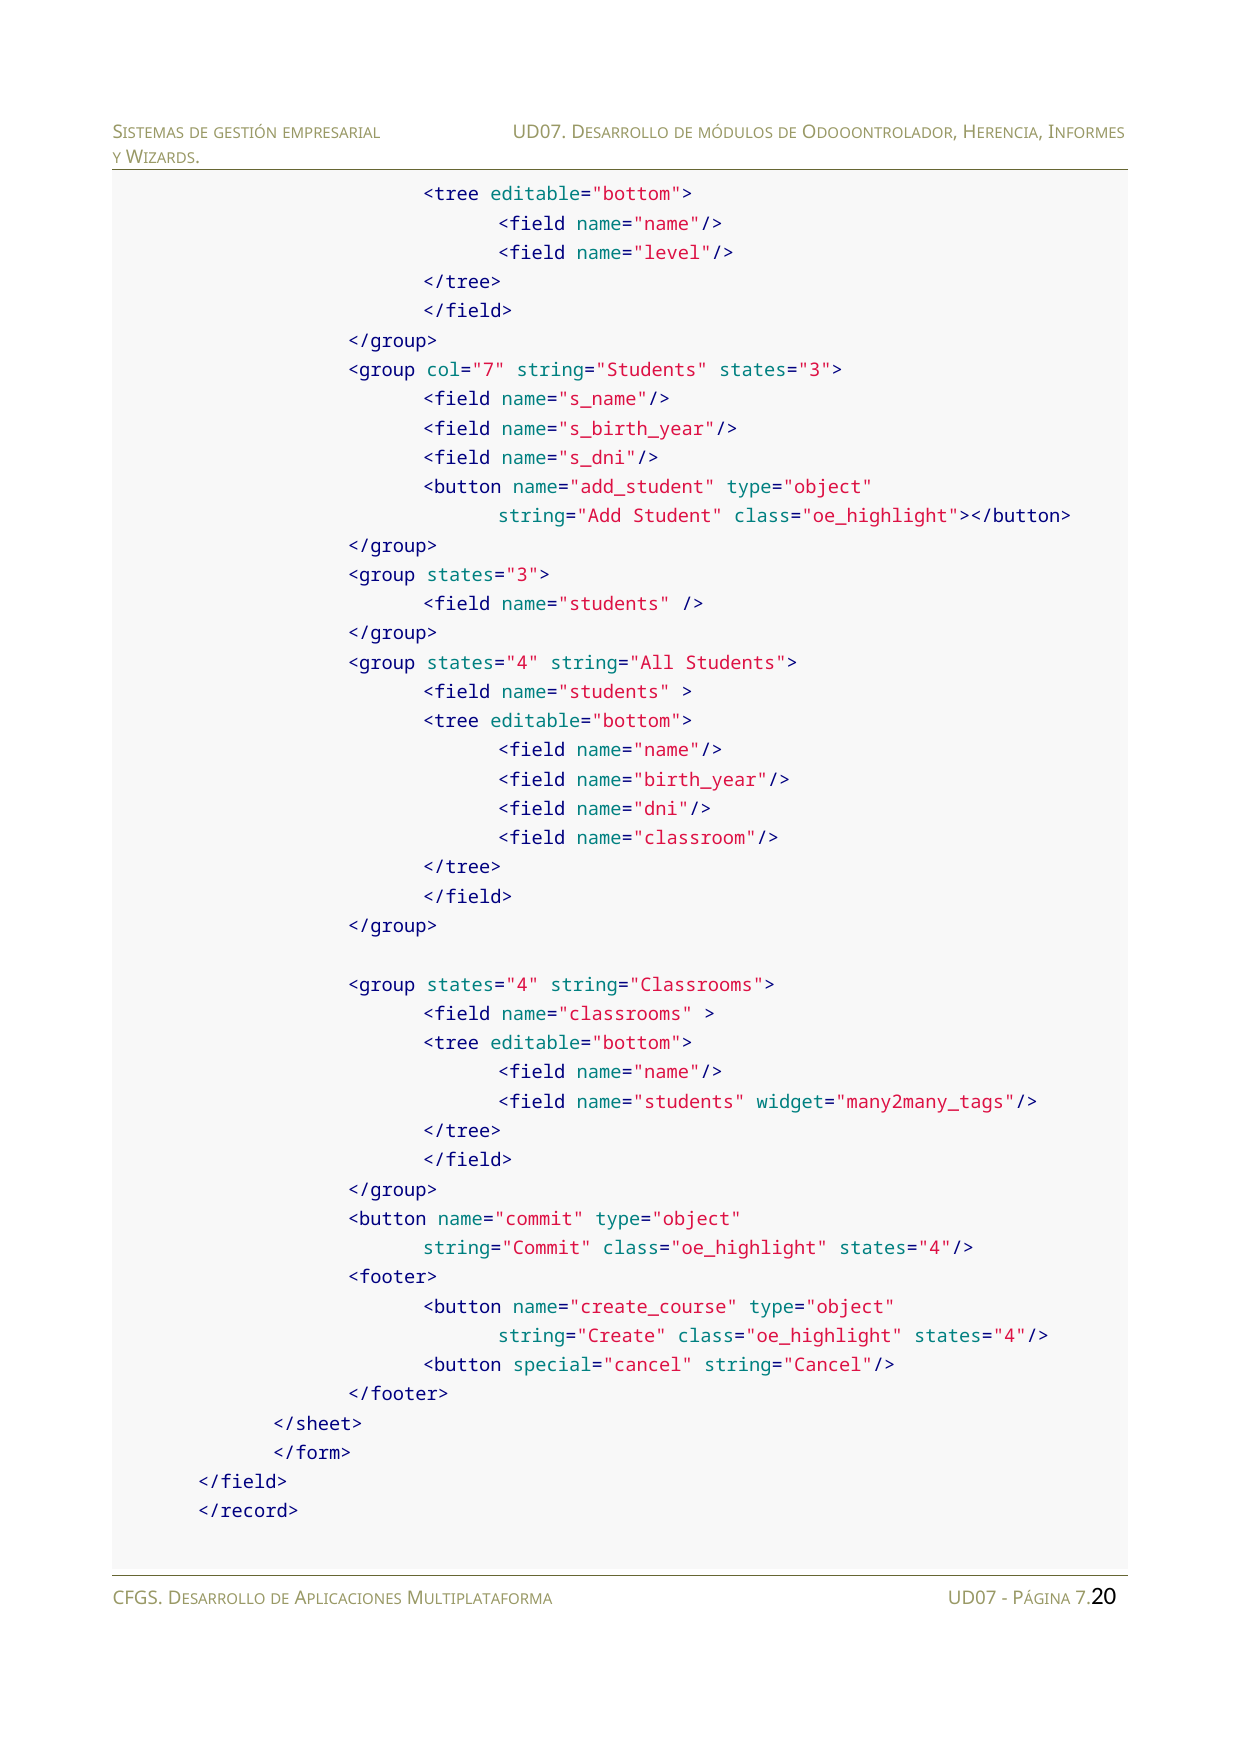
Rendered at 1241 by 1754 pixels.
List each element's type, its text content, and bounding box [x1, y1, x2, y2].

table_header <tree editable="bottom"> <field name="name"/> <field name="level"/> </tree> </field> </group> <group col="7" string="Students" states="3"> <field name="s_name"/> <field name="s_birth_year"/> <field name="s_dni"/> <button name="add_student" type="object" string="Add Student" class="oe_highlight"></button> </group> <group states="3"> <field name="students" /> </group> <group states="4" string="All Students"> <field name="students" > <tree editable="bottom"> <field name="name"/> <field name="birth_year"/> <field name="dni"/> <field name="classroom"/> </tree> </field> </group> <group states="4" string="Classrooms"> <field name="classrooms" > <tree editable="bottom"> <field name="name"/> <field name="students" widget="many2many_tags"/> </tree> </field> </group> <button name="commit" type="object" string="Commit" class="oe_highlight" states="4"/> <footer> <button name="create_course" type="object" string="Create" class="oe_highlight" states="4"/> <button special="cancel" string="Cancel"/> </footer> </sheet> </form> </field> </record> [112, 170, 1128, 1569]
